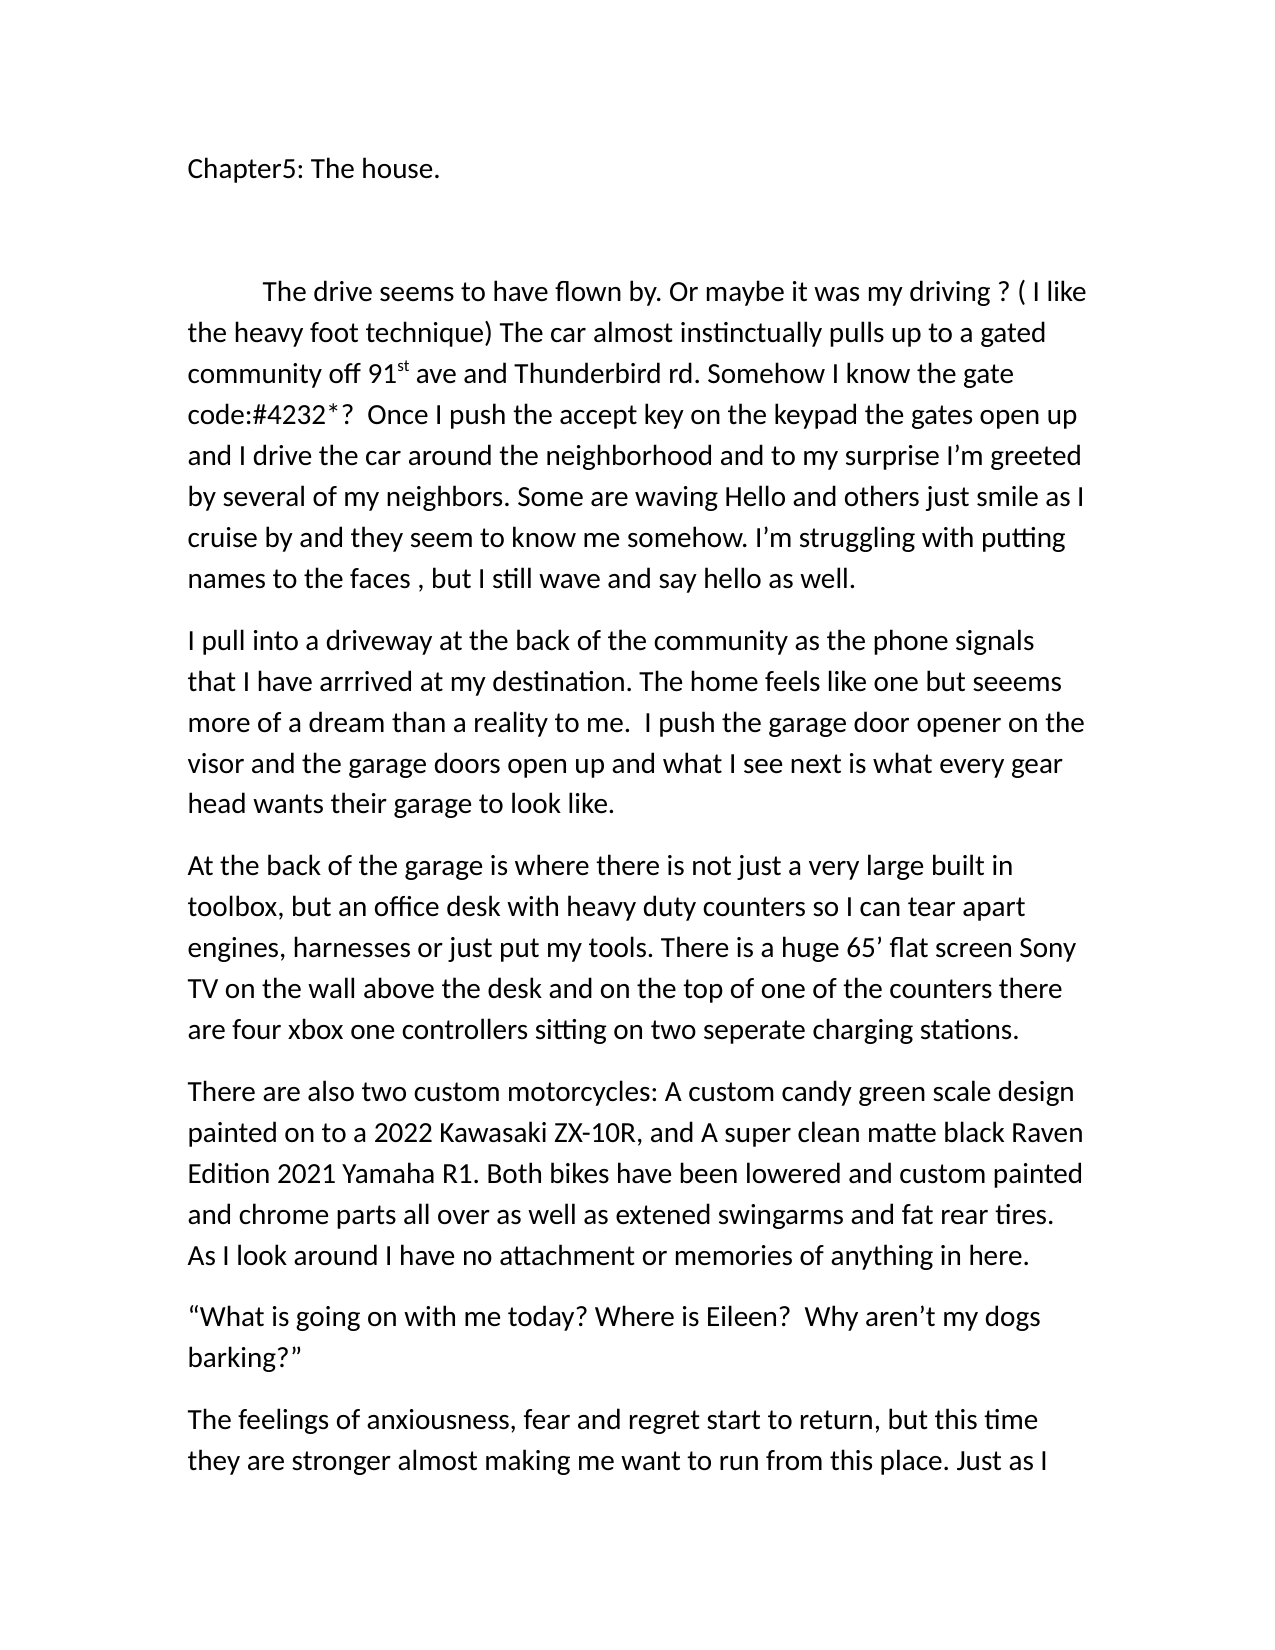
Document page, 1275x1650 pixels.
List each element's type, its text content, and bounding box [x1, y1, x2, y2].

text The feelings of anxiousness, fear and regret start to return, but this time they are stronger almost making me want to run from this place. Just as I [187, 1401, 1087, 1478]
text Chapter5: The house. [187, 150, 1087, 186]
text There are also two custom motorcycles: A custom candy green scale design painted on to a 2022 Kawasaki ZX-10R, and A super clean matte black Raven Edition 2021 Yamaha R1. Both bikes have been lowered and custom painted and chrome parts all over as well as extened swingarms and fat rear tires. As I look around I have no attachment or memories of anything in here. [187, 1073, 1087, 1272]
text “What is going on with me today? Where is Eileen? Why aren’t my dogs barking?” [187, 1298, 1087, 1375]
text The drive seems to have flown by. Or maybe it was my driving ? ( I like the heavy foot technique) The car almost instinctually pulls up to a gated community off 91st ave and Thunderbird rd. Somehow I know the gate code:#4232*? Once I push the accept key on the keypad the gates open up and I drive the car around the neighborhood and to my surprise I’m greeted by several of my neighbors. Some are waving Hello and others just smile as I cruise by and they seem to know me somehow. I’m struggling with putting names to the faces , but I still wave and say hello as well. [187, 273, 1087, 596]
text I pull into a driveway at the back of the community as the phone signals that I have arrrived at my destination. The home feels like one but seeems more of a dream than a reality to me. I push the garage door opener on the visor and the garage doors open up and what I see next is what every gear head wants their garage to look like. [187, 622, 1087, 821]
text At the back of the garage is where there is not just a very large built in toolbox, but an office desk with heavy duty counters so I can tear apart engines, harnesses or just put my tools. There is a huge 65’ flat screen Sony TV on the wall above the desk and on the top of one of the counters there are four xbox one controllers sitting on two seperate charging stations. [187, 847, 1087, 1047]
